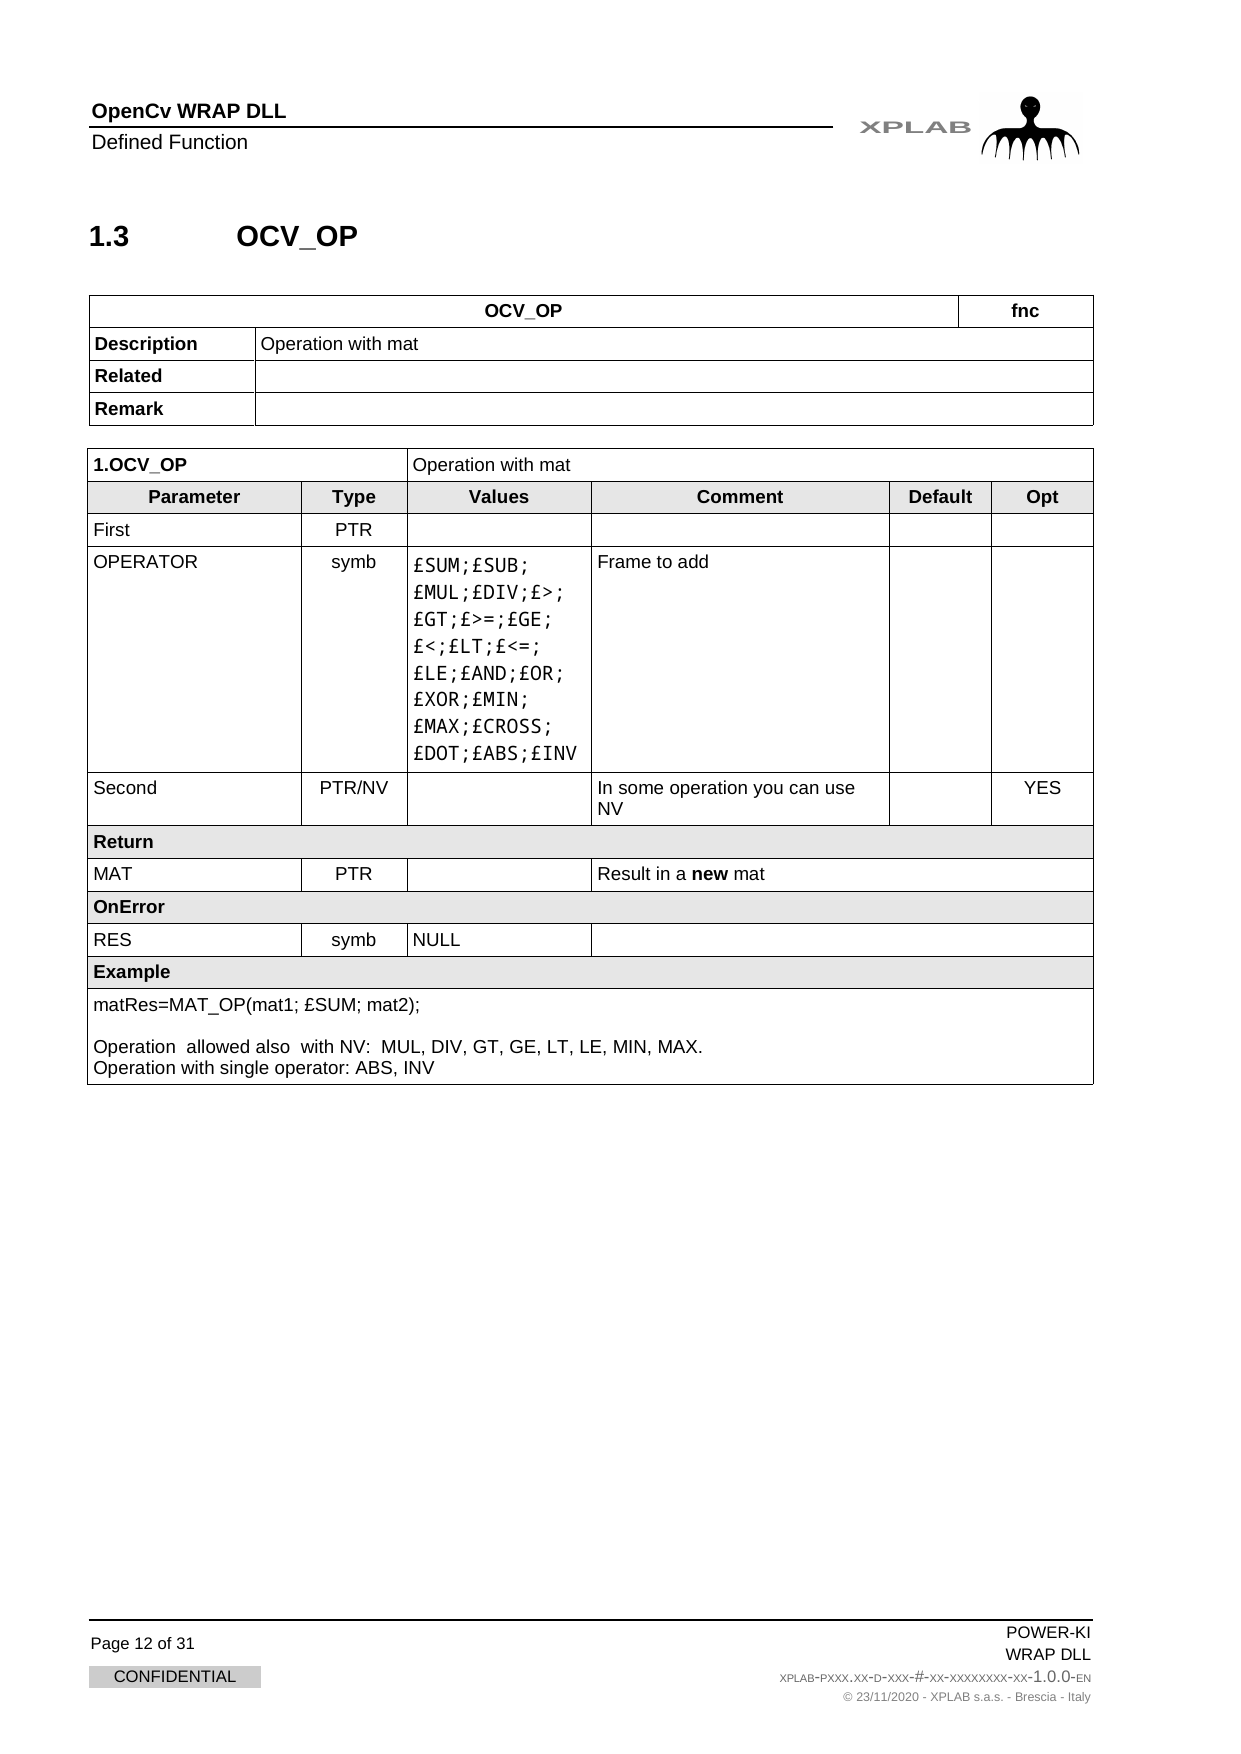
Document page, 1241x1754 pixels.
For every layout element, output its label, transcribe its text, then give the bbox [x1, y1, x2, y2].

table_cell RES [88, 924, 301, 956]
table_cell Type [302, 482, 407, 513]
table_cell [592, 514, 889, 546]
table_cell Frame to add [592, 547, 889, 772]
table_cell First [88, 514, 301, 546]
table_header fnc [959, 296, 1093, 327]
table_cell NULL [408, 924, 591, 956]
table_cell matRes=MAT_OP(mat1; £SUM; mat2); Operation allowed also with NV: MUL, DIV, GT, GE, LT, LE, MIN, MAX. Operation with single operator: ABS, INV [88, 989, 1093, 1084]
table_cell Parameter [88, 482, 301, 513]
table_cell OPERATOR [88, 547, 301, 772]
table_cell Default [890, 482, 991, 513]
table_cell In some operation you can use NV [592, 773, 889, 825]
table_cell PTR/NV [302, 773, 407, 825]
table_cell [256, 393, 1093, 425]
table_cell [408, 773, 591, 825]
table_cell PTR [302, 514, 407, 546]
table_cell Operation with mat [256, 328, 1093, 360]
table_cell [408, 514, 591, 546]
table_cell Comment [592, 482, 889, 513]
table_cell Related [90, 361, 254, 392]
table_cell symb [302, 547, 407, 772]
table_cell Example [88, 957, 1093, 988]
picture [978, 92, 1083, 164]
table_cell YES [992, 773, 1093, 825]
table_cell [408, 859, 591, 891]
table_cell [890, 547, 991, 772]
table_cell Description [90, 328, 254, 360]
table_header Operation with mat [408, 449, 1093, 481]
table_cell [592, 924, 1093, 956]
table_cell OnError [88, 892, 1093, 923]
table_cell [992, 547, 1093, 772]
table_cell [992, 514, 1093, 546]
table_cell Opt [992, 482, 1093, 513]
table_cell Values [408, 482, 591, 513]
table_cell PTR [302, 859, 407, 891]
table_cell Result in a new mat [592, 859, 1093, 891]
table_cell Remark [90, 393, 254, 425]
table_cell [256, 361, 1093, 392]
table_cell [890, 773, 991, 825]
table_cell Second [88, 773, 301, 825]
table_cell symb [302, 924, 407, 956]
table_header 1.OCV_OP [88, 449, 407, 481]
table_cell [890, 514, 991, 546]
table_cell £SUM;£SUB;£MUL;£DIV;£>;£GT;£>=;£GE;£<;£LT;£<=;£LE;£AND;£OR;£XOR;£MIN;£MAX;£CROSS;£DOT;£ABS;£INV [408, 547, 591, 772]
table_cell Return [88, 826, 1093, 858]
table_header OCV_OP [90, 296, 958, 327]
table_cell MAT [88, 859, 301, 891]
subtitle OCV_OP [88, 220, 1093, 252]
